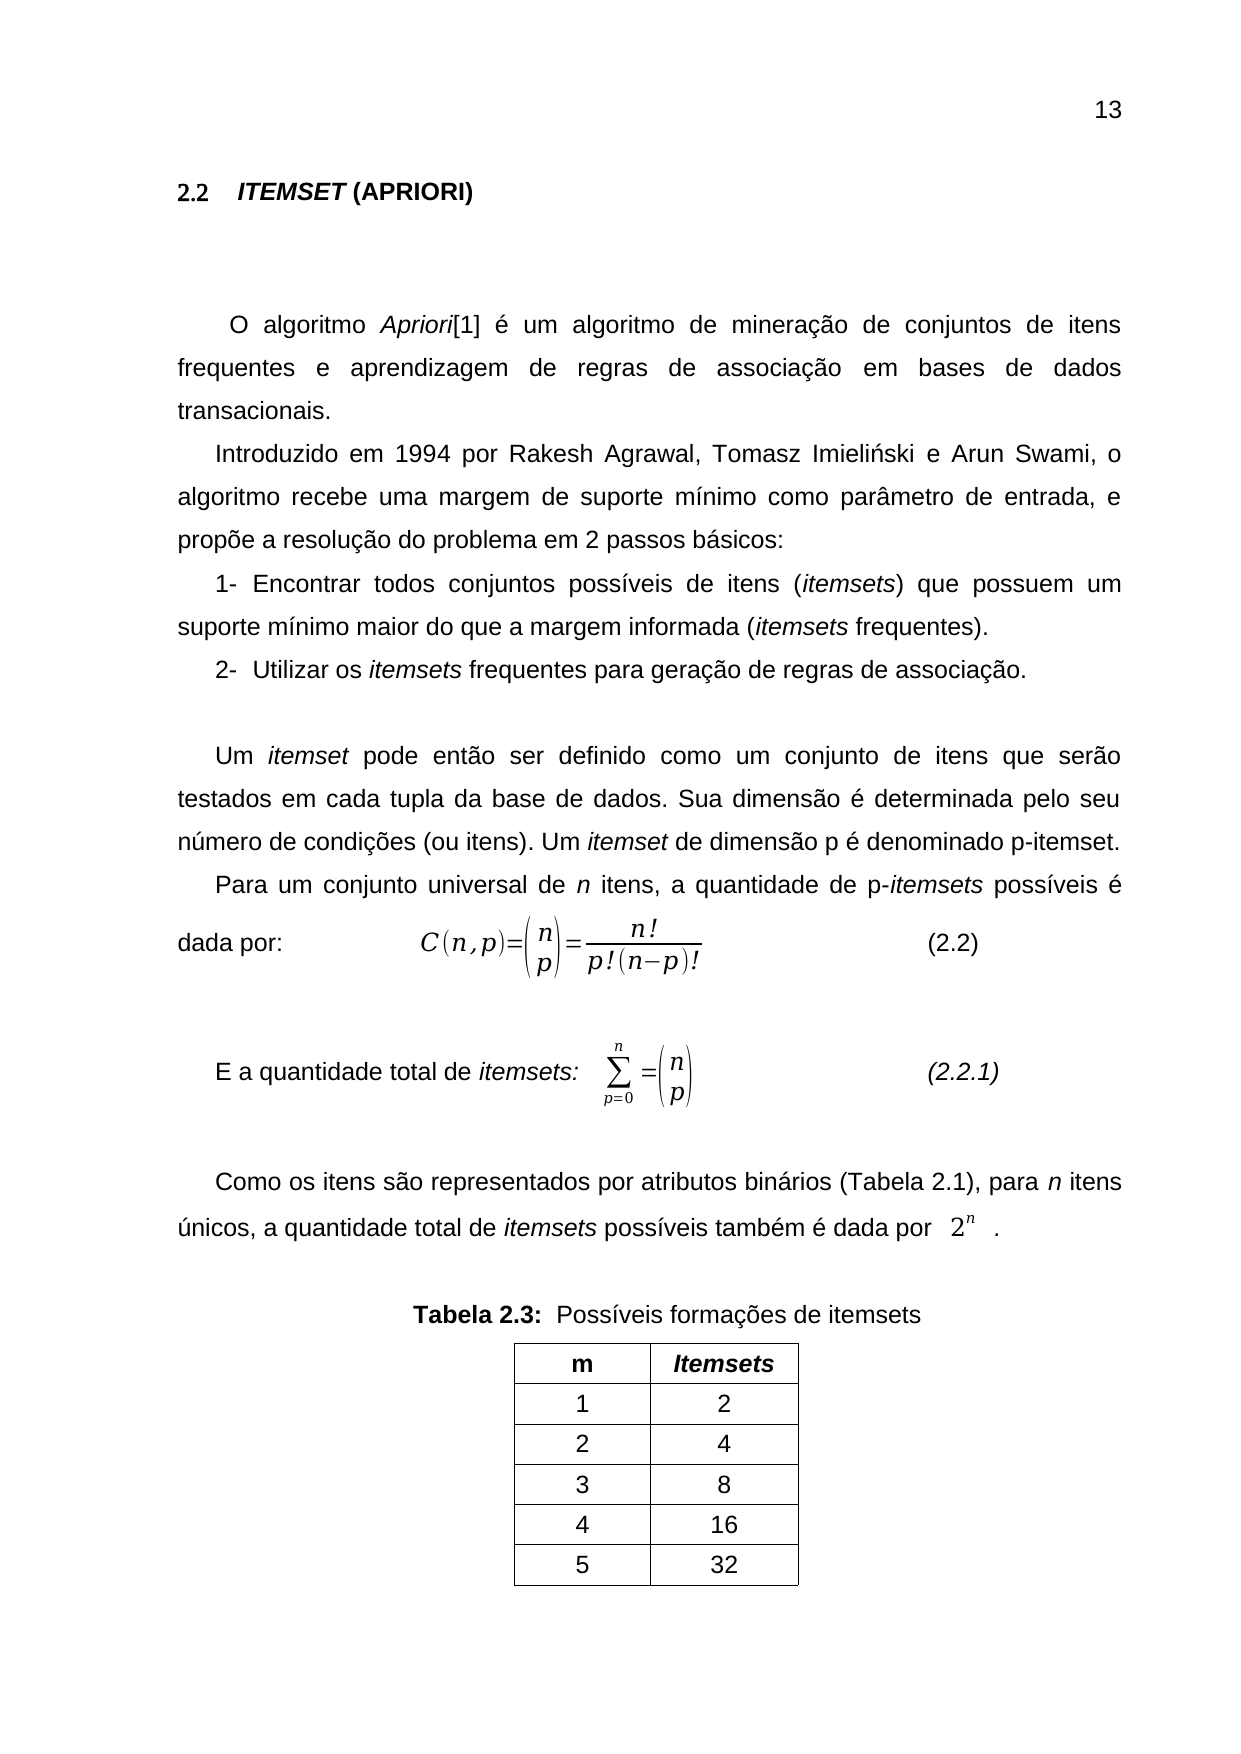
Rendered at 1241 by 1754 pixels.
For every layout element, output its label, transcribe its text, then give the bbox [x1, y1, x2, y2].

text Para um conjunto universal de n itens, a quantidade de p-itemsets possíveis é dada por: (2.2) [177, 871, 1122, 980]
table_cell 4 [651, 1425, 798, 1464]
table_cell 1 [515, 1384, 650, 1423]
text Um itemset pode então ser definido como um conjunto de itens que serão testados em cada tupla da base de dados. Sua dimensão é determinada pelo seu número de condições (ou itens). Um itemset de dimensão p é denominado p-itemset. [177, 741, 1122, 856]
table_cell 4 [515, 1505, 650, 1544]
table_cell 8 [651, 1465, 798, 1504]
table_cell 2 [651, 1384, 798, 1423]
text O algoritmo Apriori[1] é um algoritmo de mineração de conjuntos de itens frequentes e aprendizagem de regras de associação em bases de dados transacionais. [177, 310, 1122, 425]
table_cell 5 [515, 1545, 650, 1585]
table_cell 2 [515, 1425, 650, 1464]
table_cell 3 [515, 1465, 650, 1504]
text 2- Utilizar os itemsets frequentes para geração de regras de associação. [177, 655, 1122, 684]
text 1- Encontrar todos conjuntos possíveis de itens (itemsets) que possuem um suporte mínimo maior do que a margem informada (itemsets frequentes). [177, 569, 1122, 641]
table_header m [515, 1344, 650, 1383]
table_cell 32 [651, 1545, 798, 1585]
table_cell 16 [651, 1505, 798, 1544]
text Como os itens são representados por atributos binários (Tabela 2.1), para n itens únicos, a quantidade total de itemsets possíveis também é dada por. [177, 1167, 1122, 1285]
text E a quantidade total de itemsets: (2.2.1) [177, 1038, 1122, 1109]
text Tabela 2.3: Possíveis formações de itemsets [177, 1300, 1122, 1328]
subtitle ITEMSET (APRIORI) [177, 177, 1122, 206]
text Introduzido em 1994 por Rakesh Agrawal, Tomasz Imieliński e Arun Swami, o algoritmo recebe uma margem de suporte mínimo como parâmetro de entrada, e propõe a resolução do problema em 2 passos básicos: [177, 439, 1122, 554]
table_header Itemsets [651, 1344, 798, 1383]
